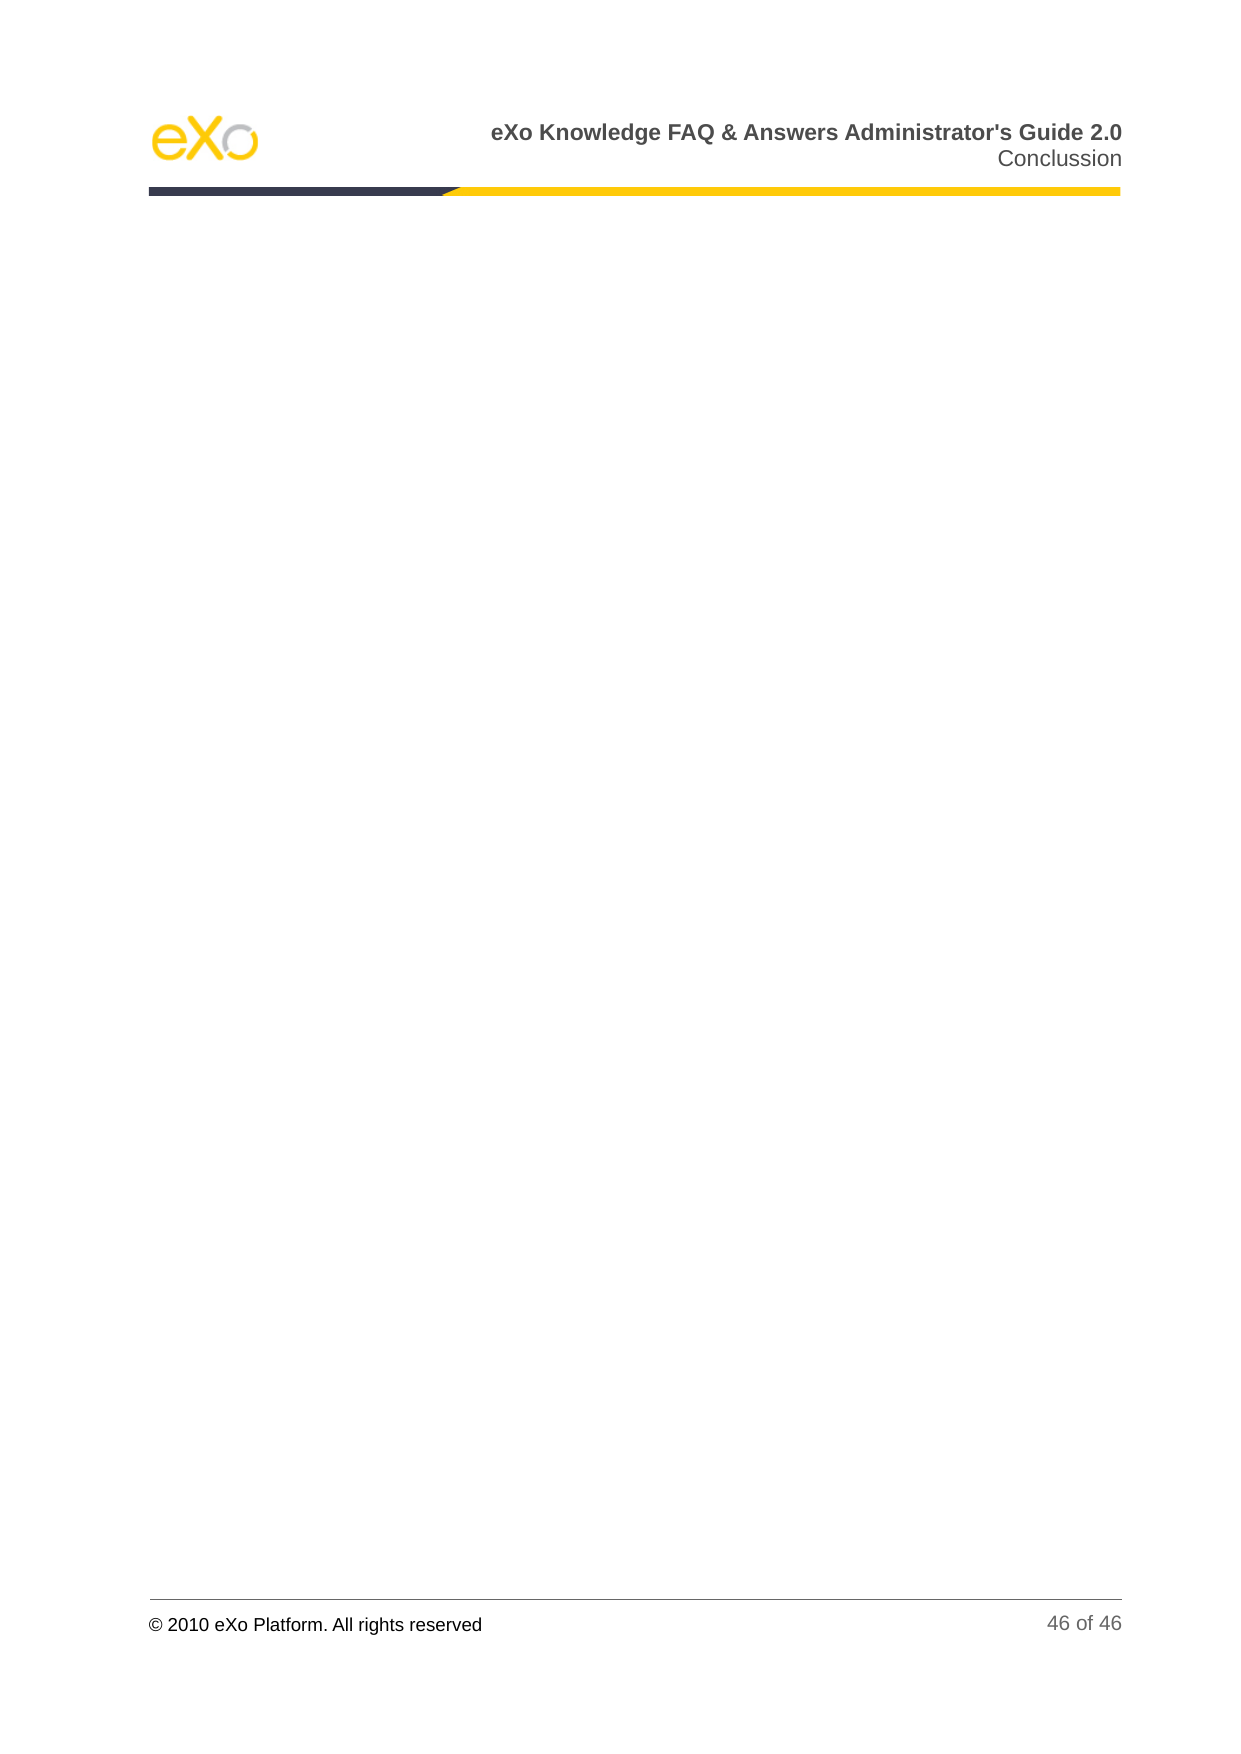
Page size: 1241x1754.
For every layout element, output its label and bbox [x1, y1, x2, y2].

picture [148, 187, 1121, 196]
picture [152, 115, 259, 161]
